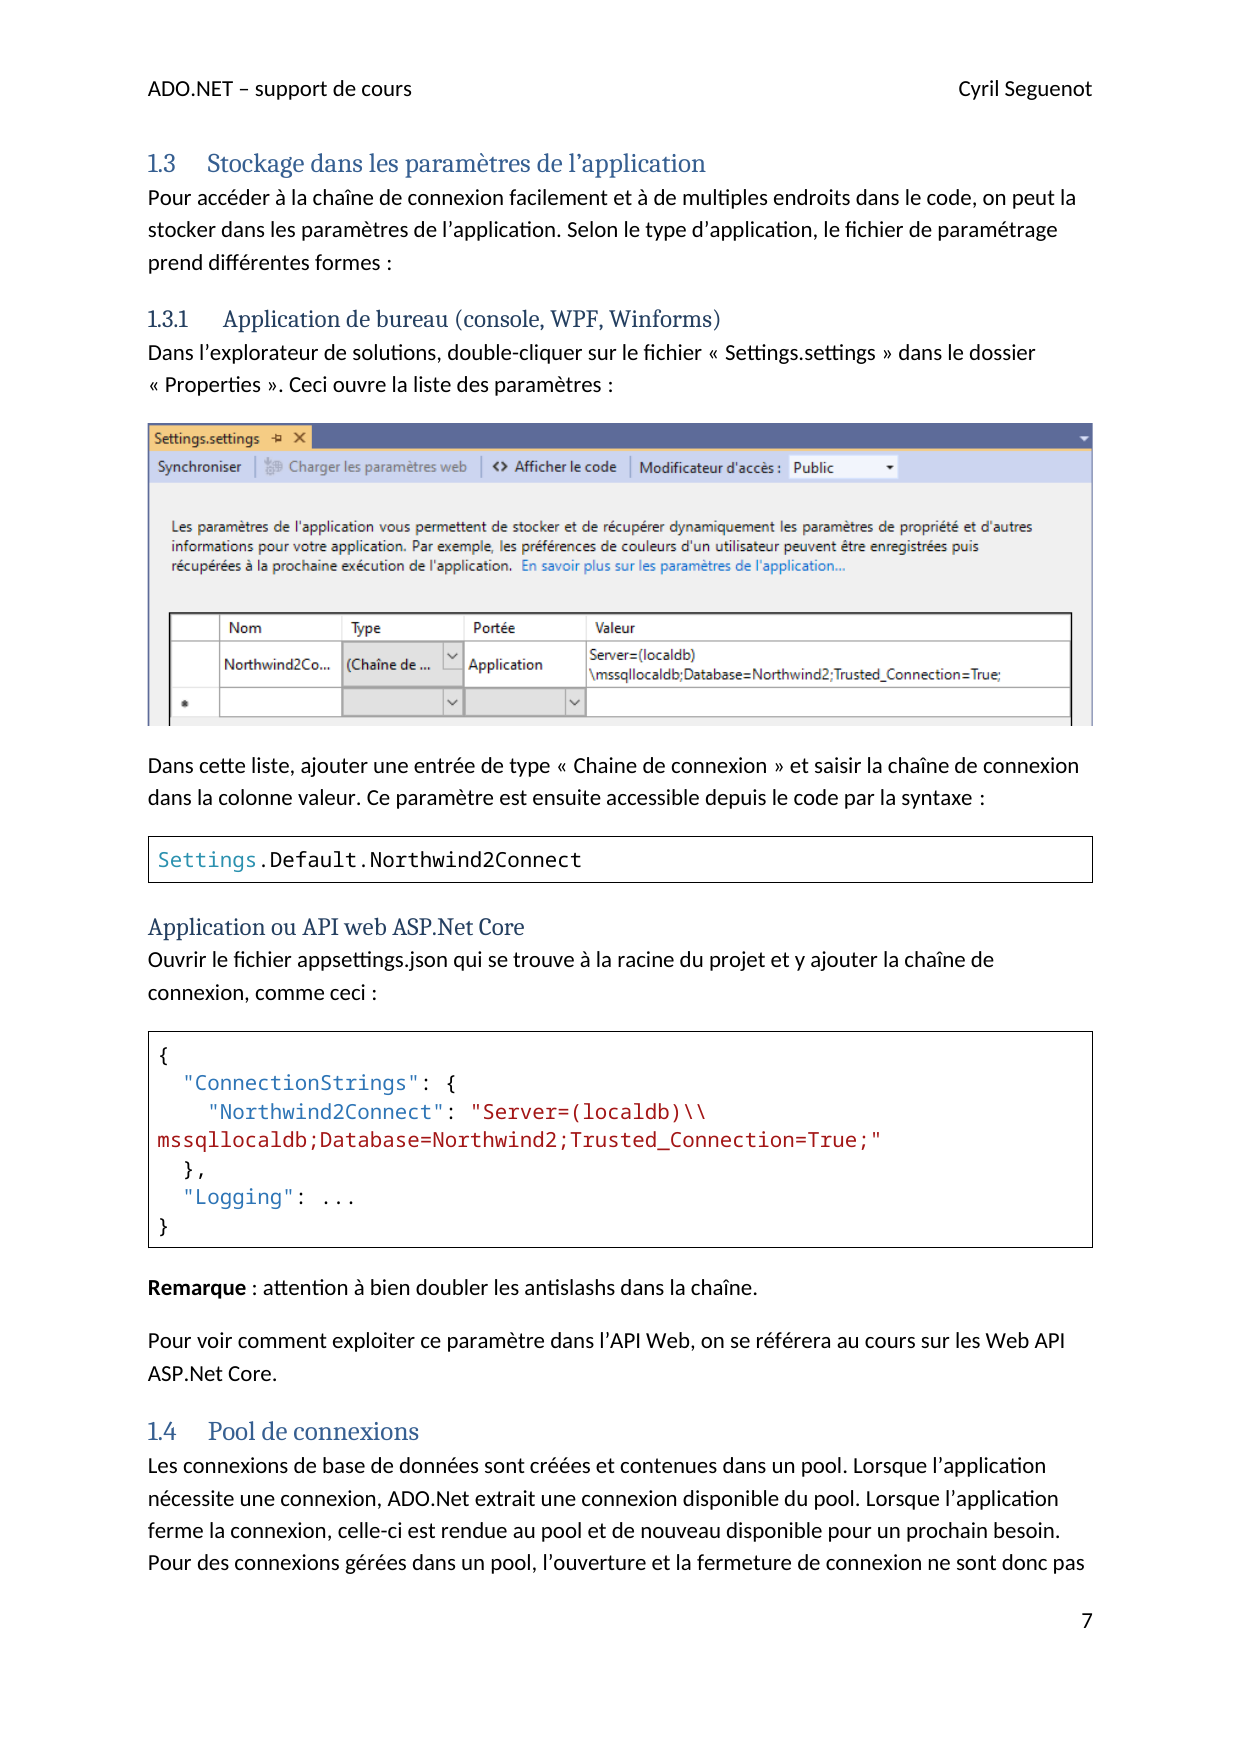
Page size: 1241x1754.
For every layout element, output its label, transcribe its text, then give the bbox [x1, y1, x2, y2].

text Pour voir comment exploiter ce paramètre dans l’API Web, on se référera au cours sur les Web API ASP.Net Core. [148, 1327, 1093, 1387]
text Dans cette liste, ajouter une entrée de type « Chaine de connexion » et saisir la chaîne de connexion dans la colonne valeur. Ce paramètre est ensuite accessible depuis le code par la syntaxe : [148, 751, 1093, 811]
text Dans l’explorateur de solutions, double-cliquer sur le fichier « Settings.settings » dans le dossier « Properties ». Ceci ouvre la liste des paramètres : [148, 338, 1093, 398]
text Ouvrir le fichier appsettings.json qui se trouve à la racine du projet et y ajouter la chaîne de connexion, comme ceci : [148, 946, 1093, 1006]
subtitle Pool de connexions [148, 1416, 1093, 1447]
text Pour accéder à la chaîne de connexion facilement et à de multiples endroits dans le code, on peut la stocker dans les paramètres de l’application. Selon le type d’application, le fichier de paramétrage prend différentes formes : [148, 183, 1093, 276]
subtitle Stockage dans les paramètres de l’application [148, 148, 1093, 179]
subtitle Application de bureau (console, WPF, Winforms) [148, 305, 1093, 334]
text "ConnectionStrings": { [149, 1059, 1092, 1088]
text { [149, 1032, 1092, 1059]
text Les connexions de base de données sont créées et contenues dans un pool. Lorsque l’application nécessite une connexion, ADO.Net extrait une connexion disponible du pool. Lorsque l’application ferme la connexion, celle-ci est rendue au pool et de nouveau disponible pour un prochain besoin. Pour des connexions gérées dans un pool, l’ouverture et la fermeture de connexion ne sont donc pas [148, 1452, 1093, 1576]
text "Northwind2Connect": "Server=(localdb)\\mssqllocaldb;Database=Northwind2;Trusted_Connection=True;" [149, 1088, 1092, 1144]
subtitle Application ou API web ASP.Net Core [148, 912, 1093, 941]
text } [149, 1201, 1092, 1247]
text }, [149, 1144, 1092, 1173]
text "Logging": ... [149, 1173, 1092, 1201]
text Settings.Default.Northwind2Connect [149, 837, 1092, 882]
text Remarque : attention à bien doubler les antislashs dans la chaîne. [148, 1273, 1093, 1302]
